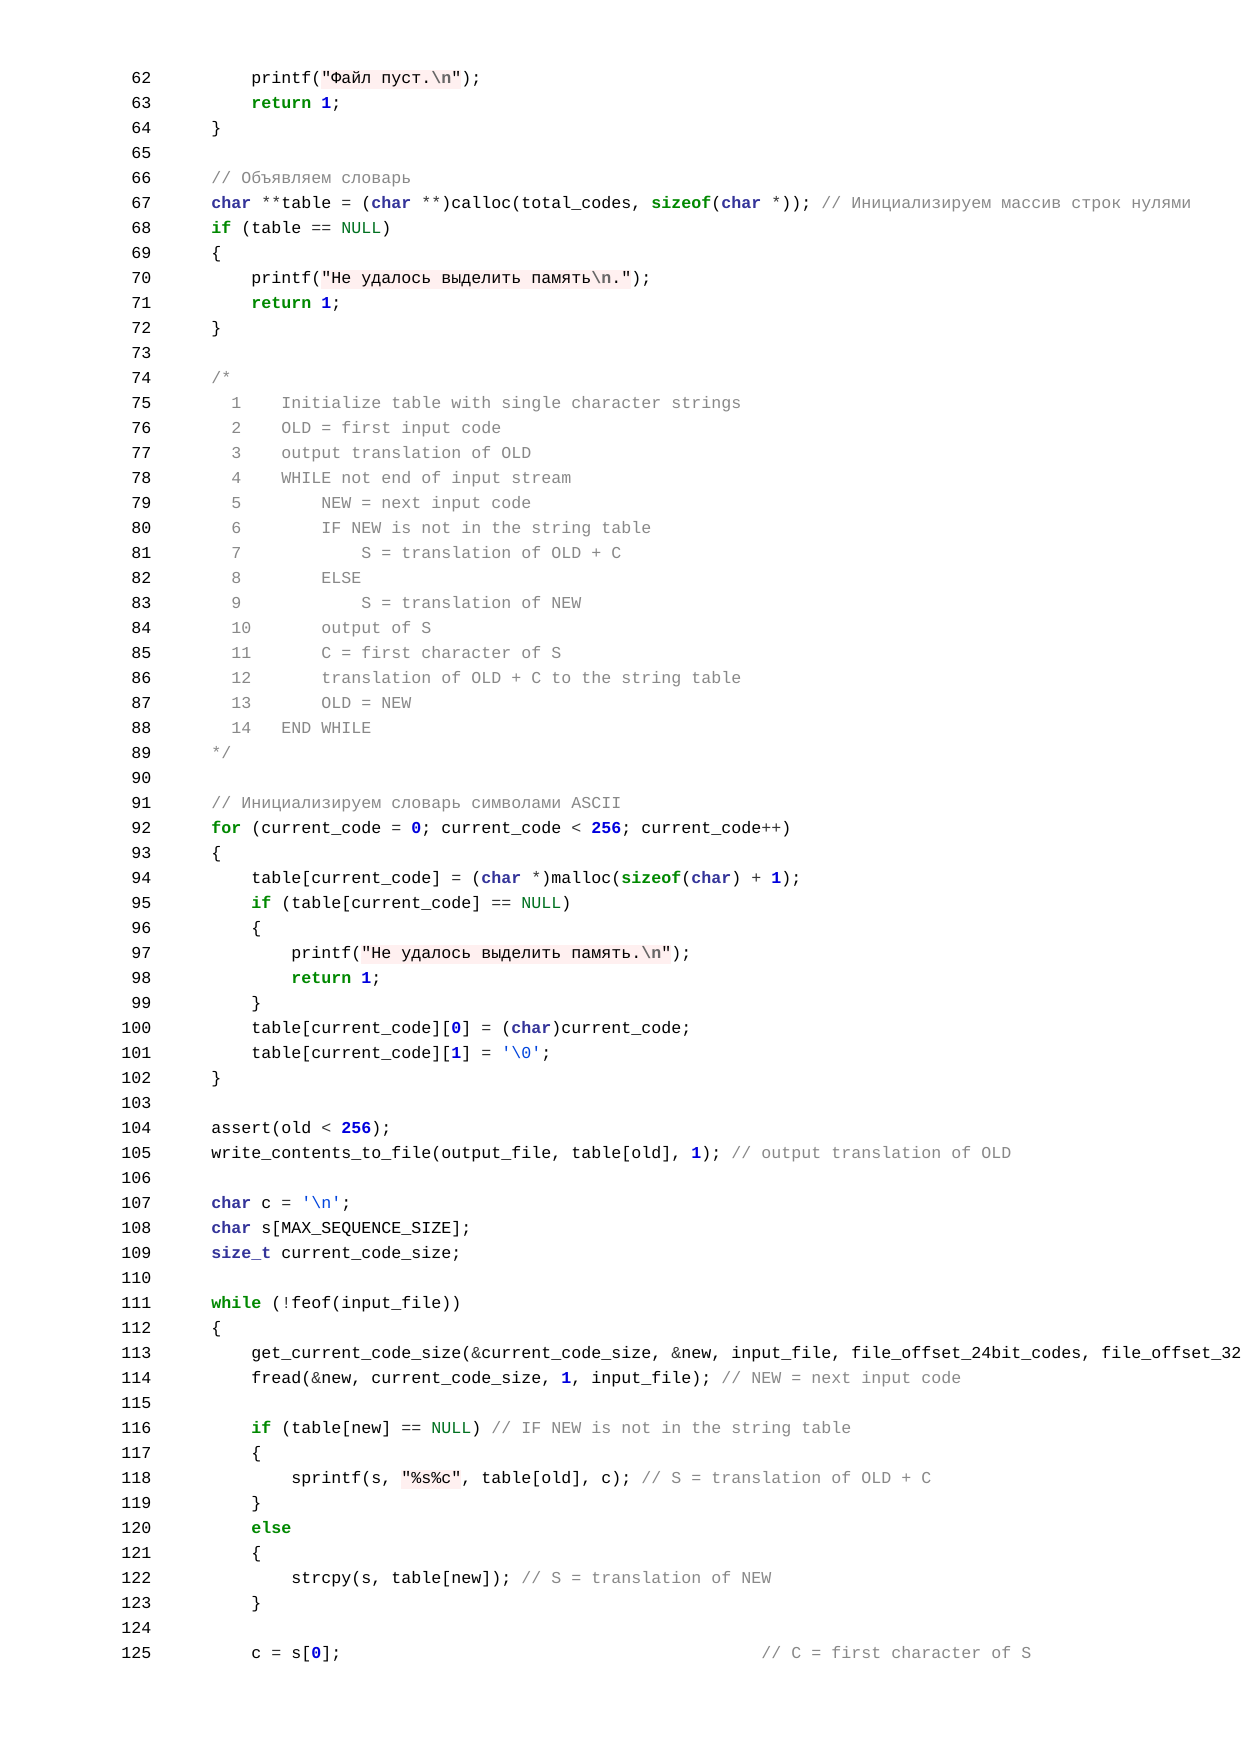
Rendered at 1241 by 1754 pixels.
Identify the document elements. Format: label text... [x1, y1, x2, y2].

table_header #include <stdlib.h> #include <stdio.h> #include <assert.h> #include <string.h> #include <stdint.h> #include "constants.h" // Функция для очистки нашего двумерного массива-словаря void free_table(char *table[], uint32_t total_codes) { for (uint32_t code = 0; code < total_codes; code++) { if (table[code] != NULL) { free(table[code]); } } free(table); } // Функция для определения количества байт на код void get_current_code_size(size_t *code_size, uint32_t *new, FILE *input_file, long int file_offset_24bit_codes, long int file_offset_32bit_codes) { if ((ftell(input_file) < file_offset_24bit_codes) || (file_offset_24bit_codes == 0)) { *new = 0; *code_size = 2; } else if ((ftell(input_file) < file_offset_32bit_codes) || (file_offset_32bit_codes == 0)) { *new = 0; *code_size = 3; } else { *code_size = 4; } } static inline void write_contents_to_file(FILE *file, char *buffer, unsigned int size) { fwrite(buffer, sizeof(char) * size, 1, file); } int decompress(FILE* input_file,FILE* output_file) { uint32_t total_codes; long int file_offset_24bit_codes, file_offset_32bit_codes; fread(&file_offset_24bit_codes, sizeof(long int), 1, input_file); // Считываем где начинается смена кол-ва байт на код fread(&file_offset_32bit_codes, sizeof(long int), 1, input_file); fread(&total_codes, sizeof(uint32_t), 1, input_file); // Читаем первый код из входного файла (размером 2 байта) uint32_t old = 0, new = 0, current_code = 0; fread(&old, sizeof(uint16_t), 1, input_file); if (feof(input_file)) { printf("Файл пуст.\n"); return 1; } // Объявляем словарь char **table = (char **)calloc(total_codes, sizeof(char *)); // Инициализируем массив строк нулями if (table == NULL) { printf("Не удалось выделить память\n."); return 1; } /* 1 Initialize table with single character strings 2 OLD = first input code 3 output translation of OLD 4 WHILE not end of input stream 5 NEW = next input code 6 IF NEW is not in the string table 7 S = translation of OLD + C 8 ELSE 9 S = translation of NEW 10 output of S 11 C = first character of S 12 translation of OLD + C to the string table 13 OLD = NEW 14 END WHILE */ // Инициализируем словарь символами ASCII for (current_code = 0; current_code < 256; current_code++) { table[current_code] = (char *)malloc(sizeof(char) + 1); if (table[current_code] == NULL) { printf("Не удалось выделить память.\n"); return 1; } table[current_code][0] = (char)current_code; table[current_code][1] = '\0'; } assert(old < 256); write_contents_to_file(output_file, table[old], 1); // output translation of OLD char c = '\n'; char s[MAX_SEQUENCE_SIZE]; size_t current_code_size; while (!feof(input_file)) { get_current_code_size(&current_code_size, &new, input_file, file_offset_24bit_codes, file_offset_32bit_codes); fread(&new, current_code_size, 1, input_file); // NEW = next input code if (table[new] == NULL) // IF NEW is not in the string table { sprintf(s, "%s%c", table[old], c); // S = translation of OLD + C } else { strcpy(s, table[new]); // S = translation of NEW } c = s[0]; // C = first character of S if (c == EOF) break; write_contents_to_file(output_file, s, strlen(s)); // output of S table[current_code] = (char *)malloc((sizeof(char) * strlen(table[old])) + 2); if (table[current_code] == NULL) { printf("Не удалось выделить память.\n"); return 1; } sprintf(table[current_code++], "%s%c", table[old], c); // translation of OLD + C to the string table old = new; // OLD = NEW } fclose(output_file); fclose(input_file); free_table(table, total_codes); return 0; } [168, 61, 1240, 1667]
table_header 62 63 64 65 66 67 68 69 70 71 72 73 74 75 76 77 78 79 80 81 82 83 84 85 86 87 88 89 90 91 92 93 94 95 96 97 98 99 100 101 102 103 104 105 106 107 108 109 110 111 112 113 114 115 116 117 118 119 120 121 122 123 124 125 [118, 61, 168, 1667]
